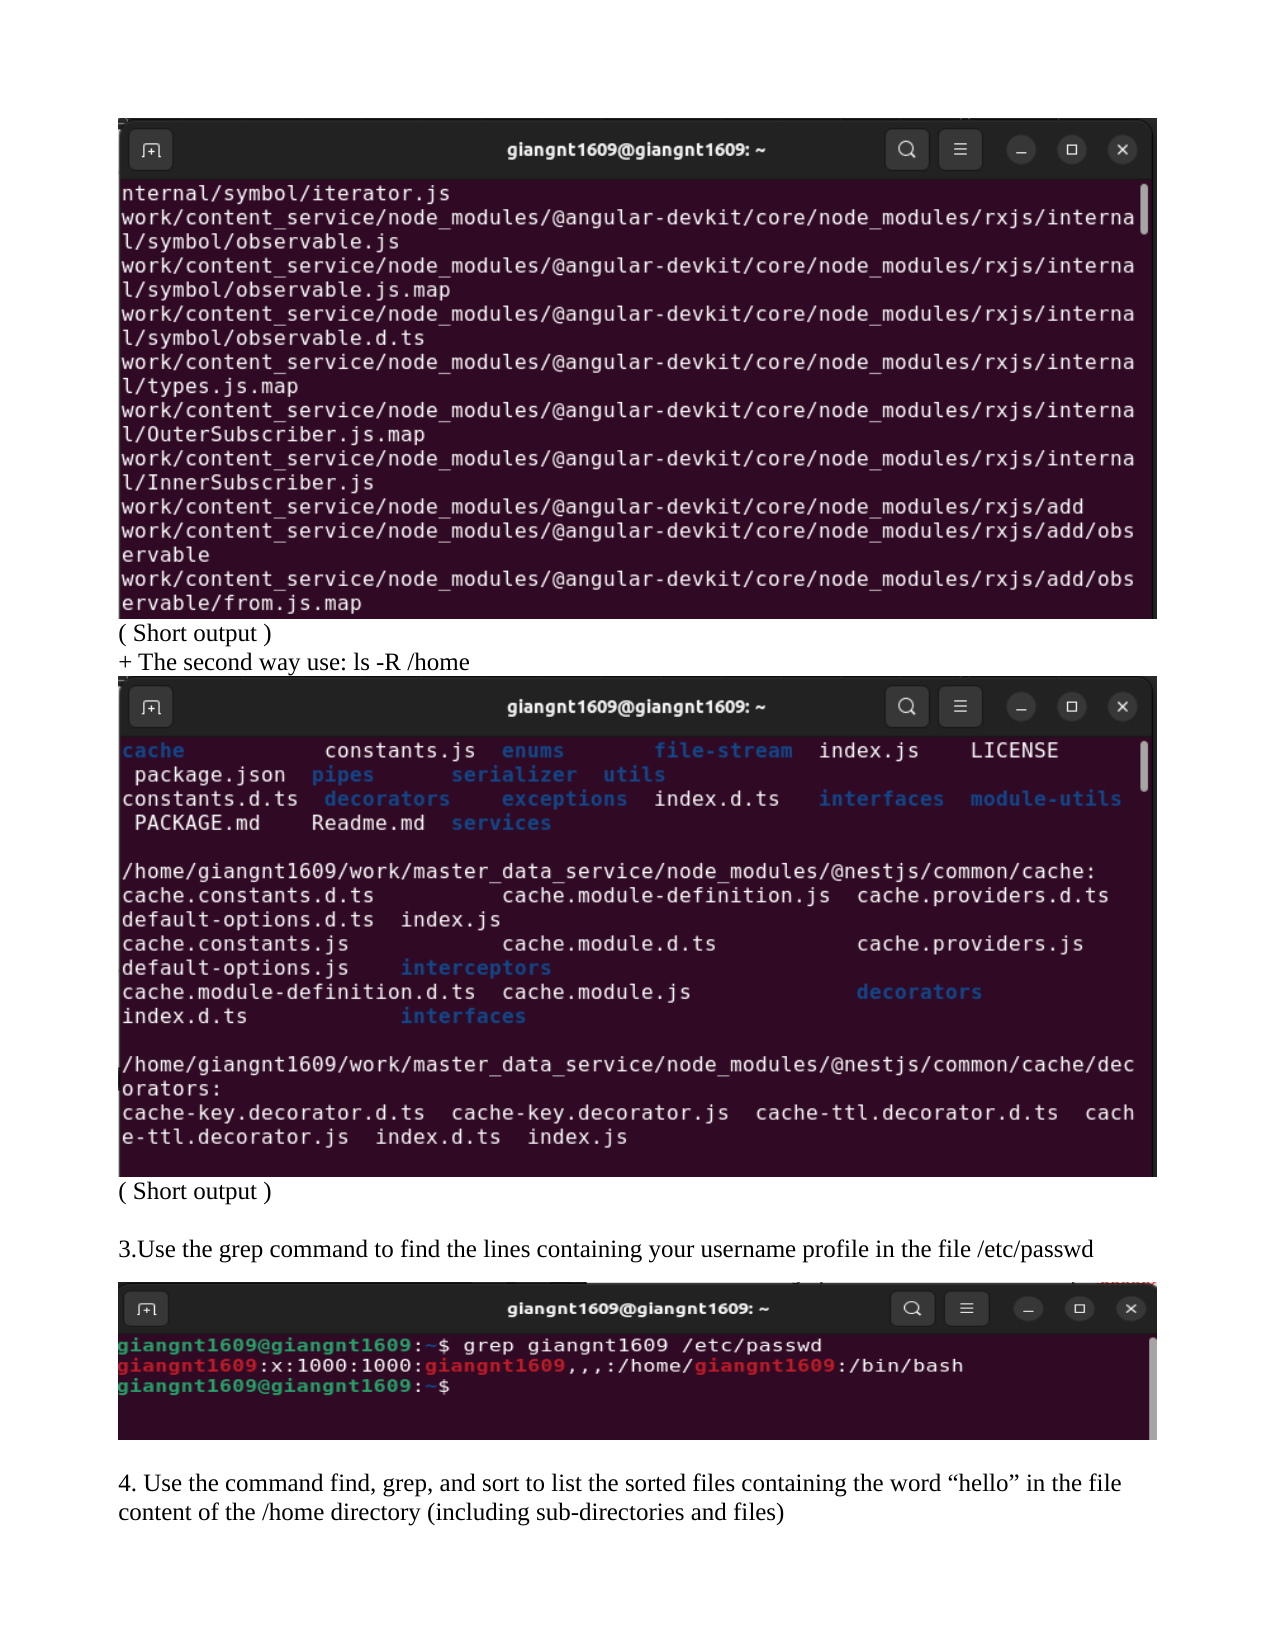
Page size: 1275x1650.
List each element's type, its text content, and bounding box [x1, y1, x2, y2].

text 3.Use the grep command to find the lines containing your username profile in the file /etc/passwd [118, 1234, 1157, 1262]
text ( Short output ) [118, 619, 1157, 647]
text + The second way use: ls -R /home [118, 647, 1157, 676]
text ( Short output ) [118, 1177, 1157, 1205]
picture [118, 118, 1157, 619]
picture [118, 1282, 1157, 1440]
text 4. Use the command find, grep, and sort to list the sorted files containing the word “hello” in the file content of the /home directory (including sub-directories and files) [118, 1468, 1157, 1526]
picture [118, 676, 1157, 1177]
